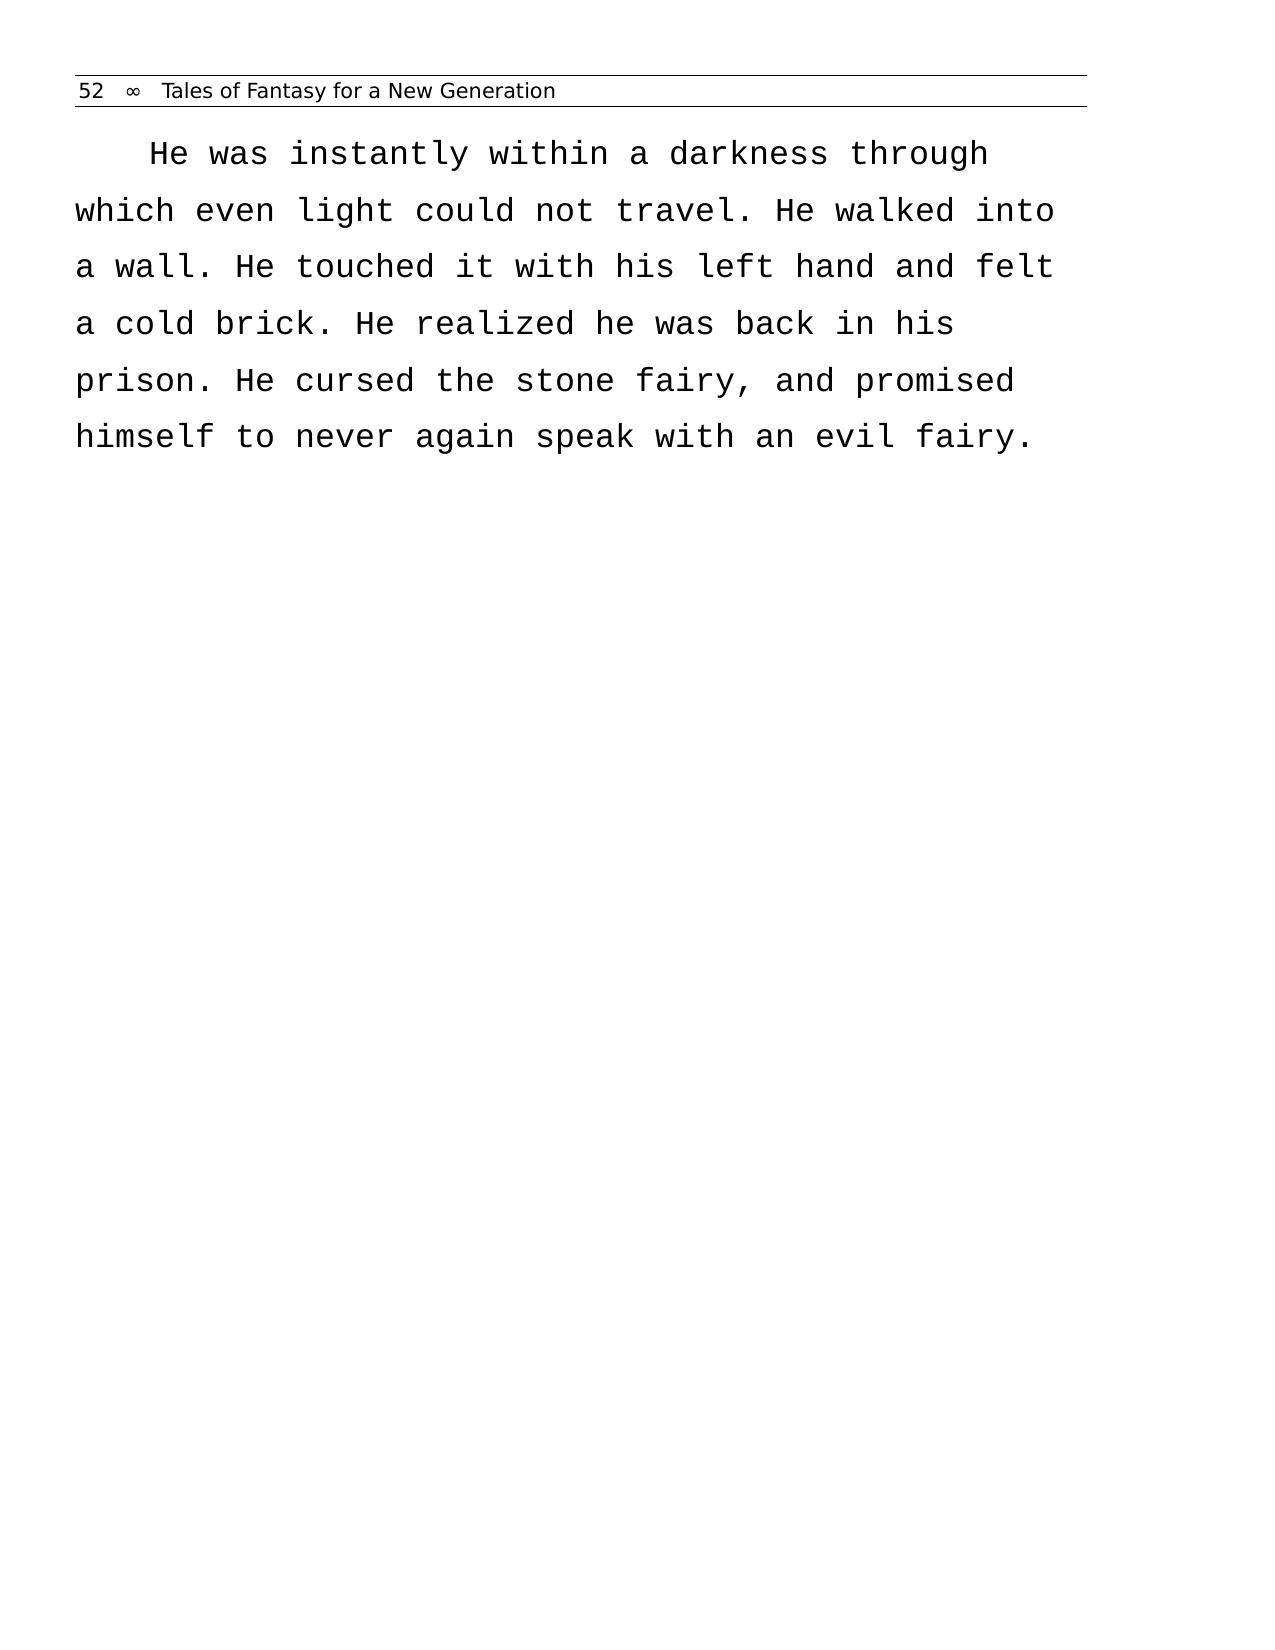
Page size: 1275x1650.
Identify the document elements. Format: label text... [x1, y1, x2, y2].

text He was instantly within a darkness through which even light could not travel. He walked into a wall. He touched it with his left hand and felt a cold brick. He realized he was back in his prison. He cursed the stone fairy, and promised himself to never again speak with an evil fairy. [75, 137, 1087, 458]
